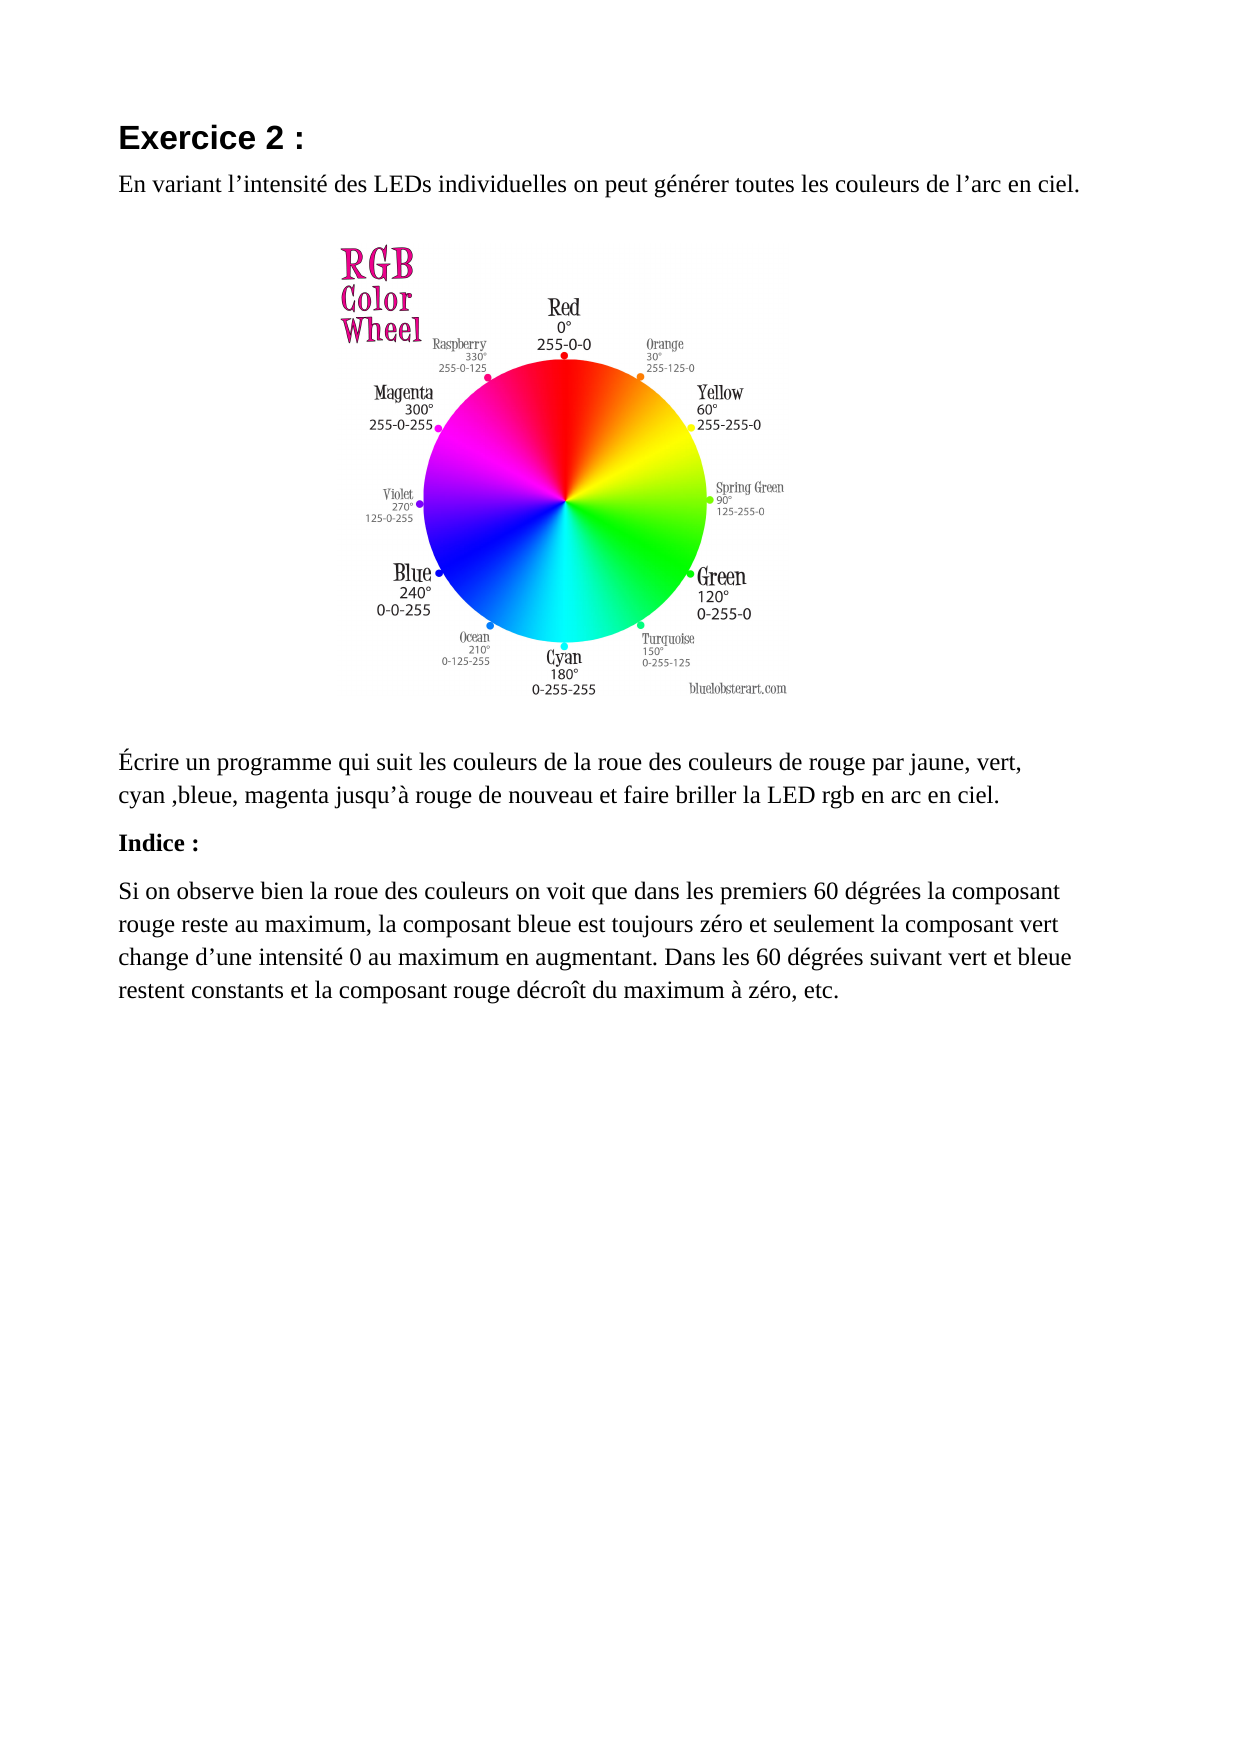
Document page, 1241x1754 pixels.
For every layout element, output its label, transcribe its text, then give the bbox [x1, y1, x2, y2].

picture [337, 243, 789, 696]
subtitle Exercice 2 : [118, 118, 1122, 157]
text Écrire un programme qui suit les couleurs de la roue des couleurs de rouge par jaune, vert, cyan ,bleue, magenta jusqu’à rouge de nouveau et faire briller la LED rgb en arc en ciel. [118, 747, 1122, 809]
text Si on observe bien la roue des couleurs on voit que dans les premiers 60 dégrées la composant rouge reste au maximum, la composant bleue est toujours zéro et seulement la composant vert change d’une intensité 0 au maximum en augmentant. Dans les 60 dégrées suivant vert et bleue restent constants et la composant rouge décroît du maximum à zéro, etc. [118, 876, 1122, 1003]
text Indice : [118, 828, 1122, 857]
text En variant l’intensité des LEDs individuelles on peut générer toutes les couleurs de l’arc en ciel. [118, 169, 1122, 198]
